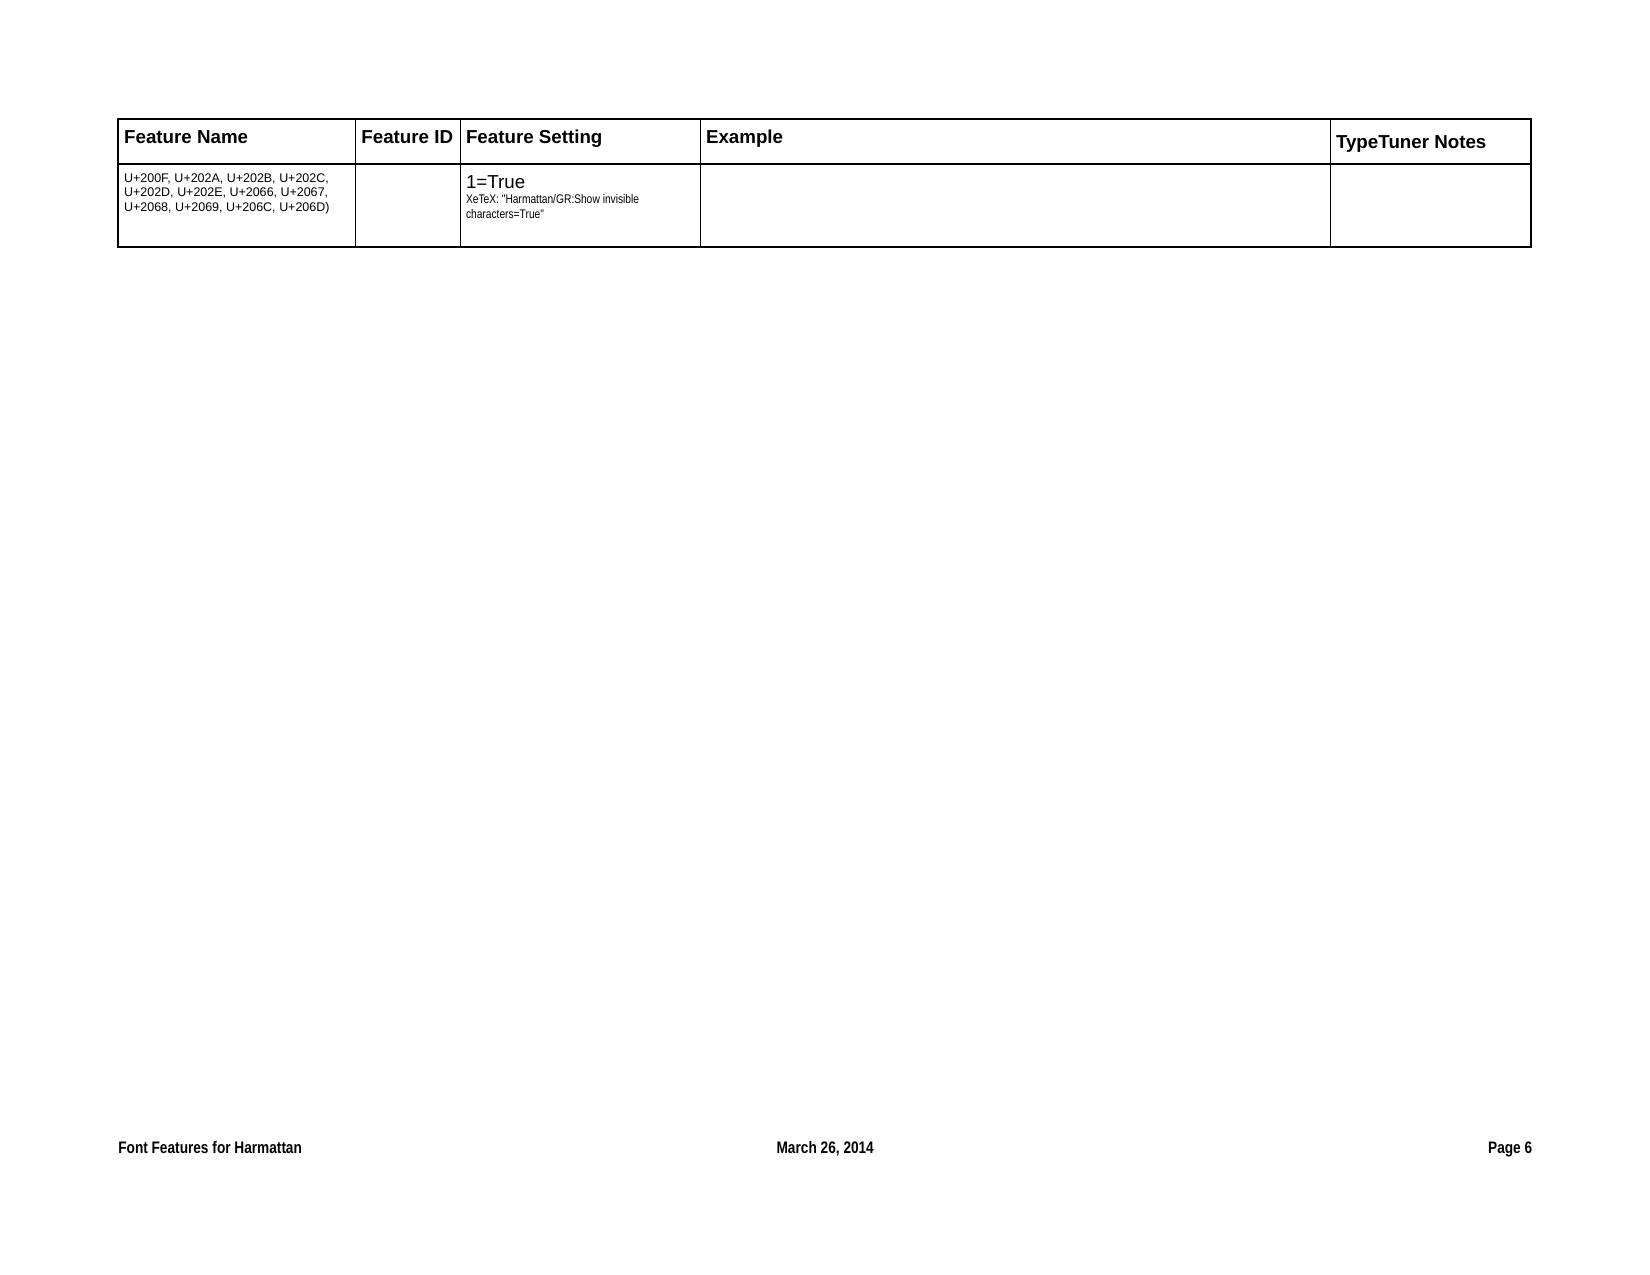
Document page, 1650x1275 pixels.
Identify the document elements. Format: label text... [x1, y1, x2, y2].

table_cell 1=True XeTeX: "Harmattan/GR:Show invisible characters=True" [461, 165, 700, 246]
table_header TypeTuner Notes [1331, 120, 1530, 163]
table_header Example [701, 120, 1330, 163]
table_cell [356, 165, 460, 246]
table_header Feature Name [119, 120, 355, 163]
table_cell G [1331, 165, 1530, 246]
table_header Feature ID [356, 120, 460, 163]
table_header Feature Setting [461, 120, 700, 163]
table_cell ؜ ‌ ‍‎ ‏ ‪ ‫ ‬ ‭ ‮ ⁦ ⁧ ⁨ ⁩ [701, 165, 1330, 246]
table_cell U+200F, U+202A, U+202B, U+202C, U+202D, U+202E, U+2066, U+2067, U+2068, U+2069, U+206C, U+206D) [119, 165, 355, 246]
